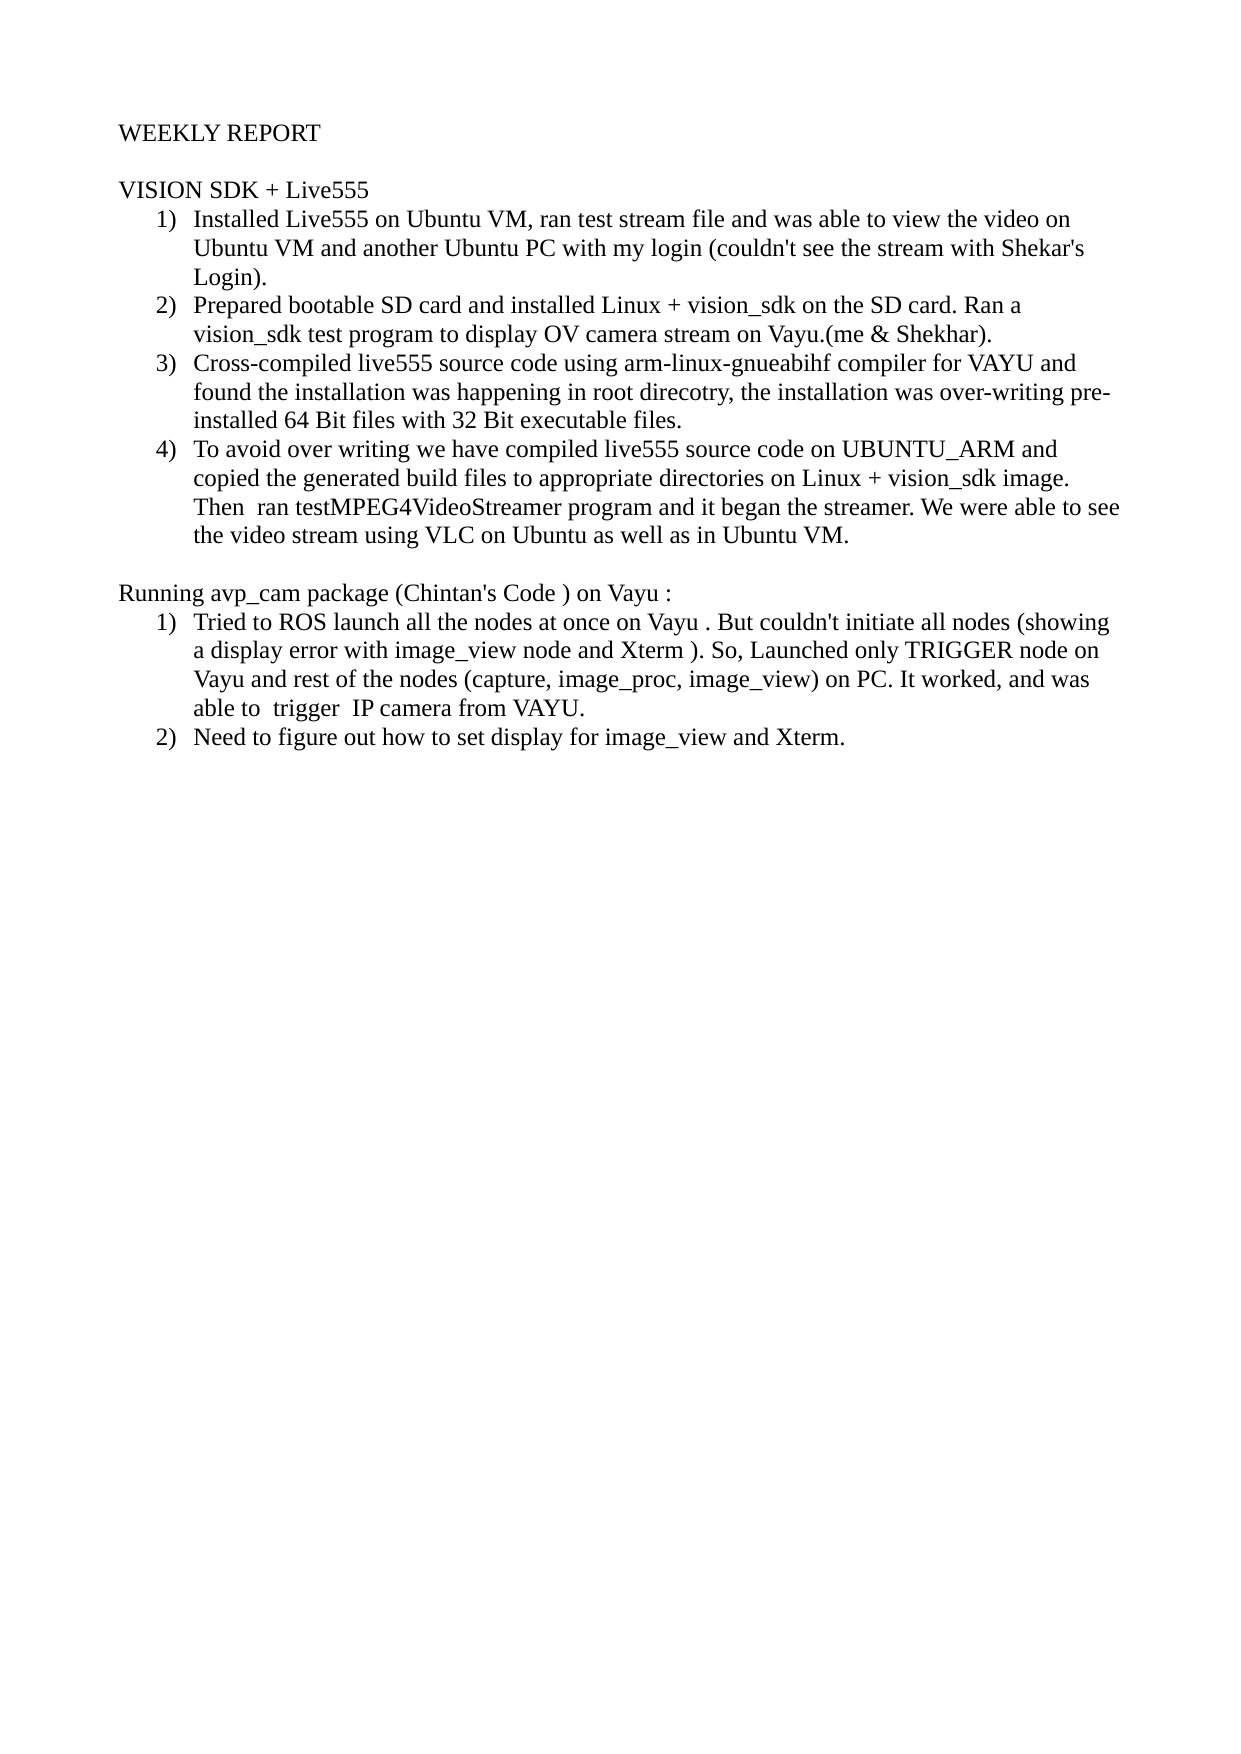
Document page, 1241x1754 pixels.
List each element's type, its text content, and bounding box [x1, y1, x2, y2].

text Running avp_cam package (Chintan's Code ) on Vayu : [118, 578, 1122, 607]
list Cross-compiled live555 source code using arm-linux-gnueabihf compiler for VAYU and found the installation was happening in root direcotry, the installation was over-writing pre-installed 64 Bit files with 32 Bit executable files. [156, 348, 1122, 434]
list Need to figure out how to set display for image_view and Xterm. [156, 722, 1122, 751]
list Installed Live555 on Ubuntu VM, ran test stream file and was able to view the video on Ubuntu VM and another Ubuntu PC with my login (couldn't see the stream with Shekar's Login). [156, 204, 1122, 291]
list Prepared bootable SD card and installed Linux + vision_sdk on the SD card. Ran a vision_sdk test program to display OV camera stream on Vayu.(me & Shekhar). [156, 291, 1122, 348]
text WEEKLY REPORT [118, 118, 1122, 147]
list To avoid over writing we have compiled live555 source code on UBUNTU_ARM and copied the generated build files to appropriate directories on Linux + vision_sdk image. Then ran testMPEG4VideoStreamer program and it began the streamer. We were able to see the video stream using VLC on Ubuntu as well as in Ubuntu VM. [156, 434, 1122, 549]
text VISION SDK + Live555 [118, 176, 1122, 204]
list Tried to ROS launch all the nodes at once on Vayu . But couldn't initiate all nodes (showing a display error with image_view node and Xterm ). So, Launched only TRIGGER node on Vayu and rest of the nodes (capture, image_proc, image_view) on PC. It worked, and was able to trigger IP camera from VAYU. [156, 607, 1122, 722]
